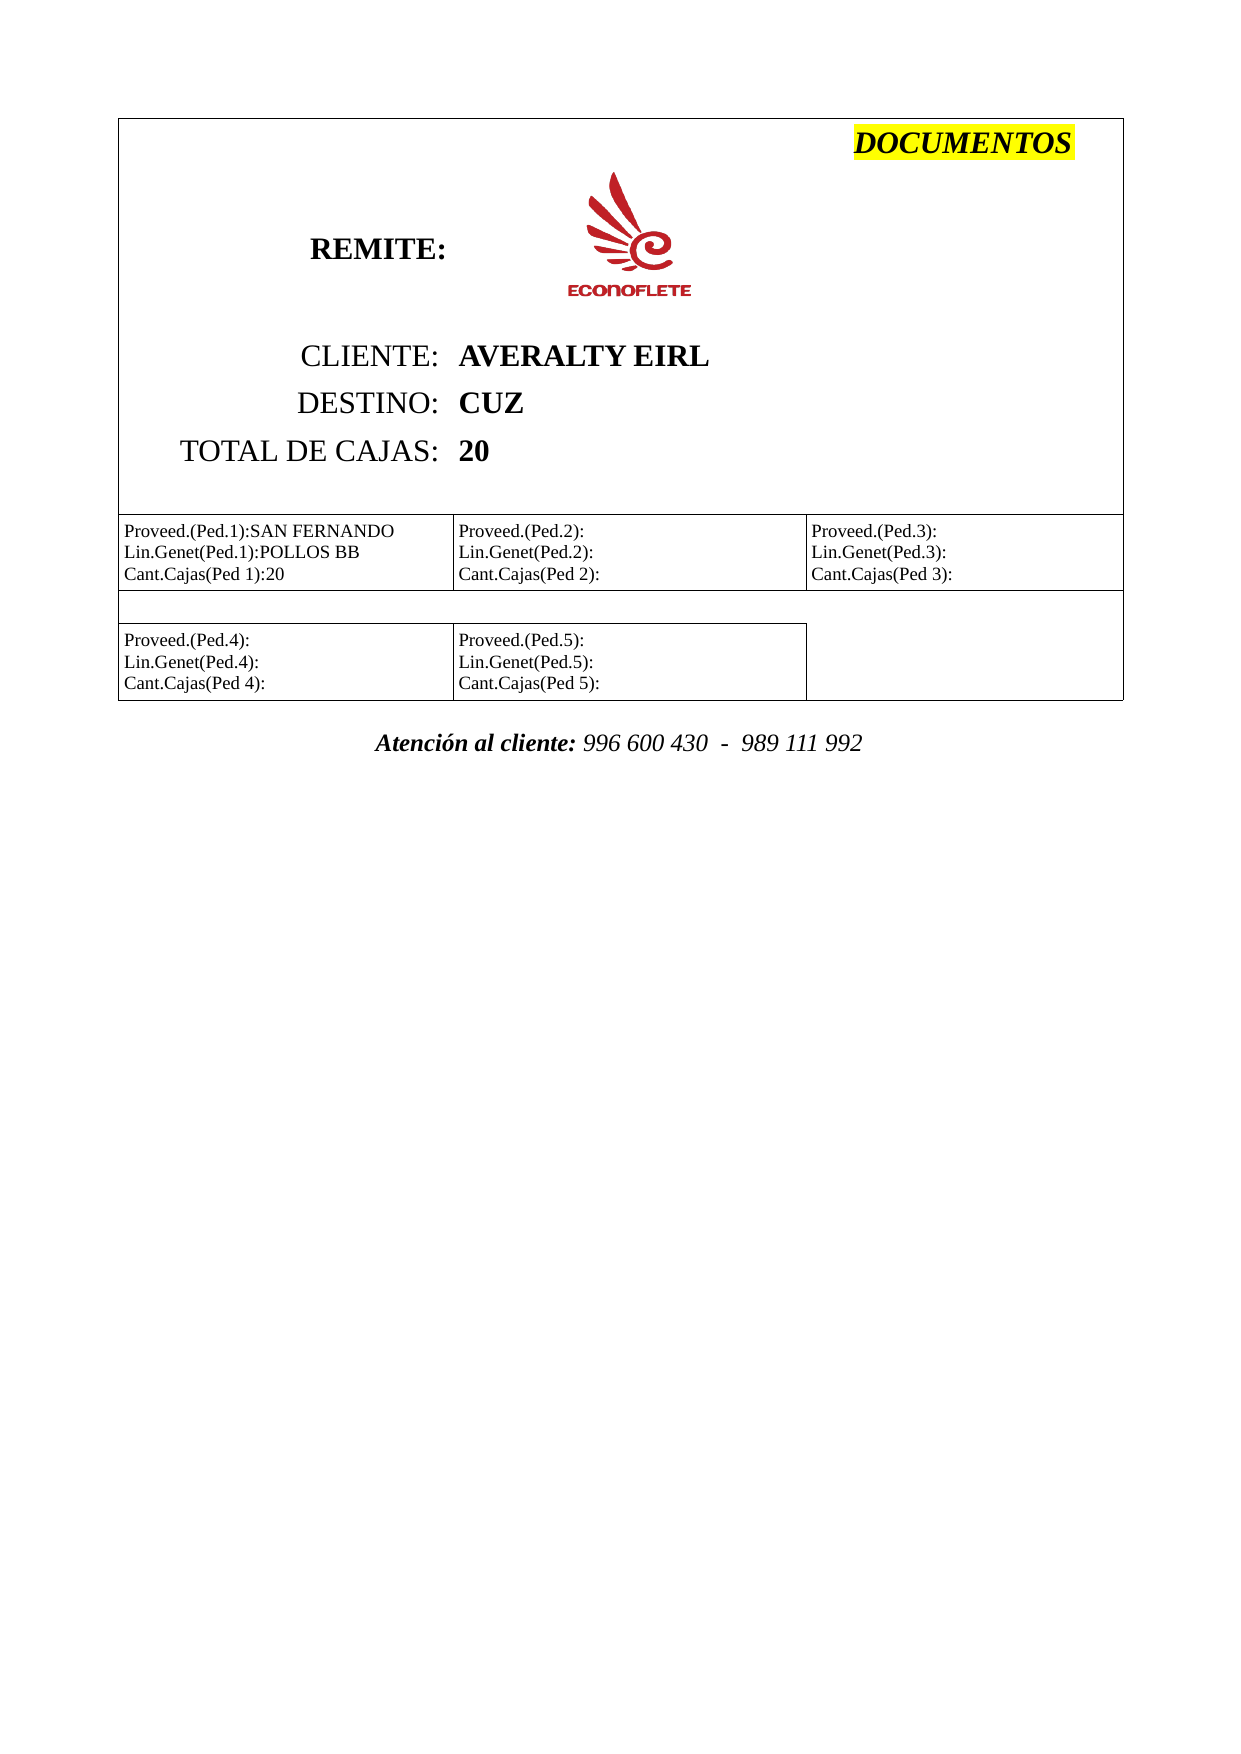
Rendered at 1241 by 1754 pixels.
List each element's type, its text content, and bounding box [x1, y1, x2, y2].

table_cell REMITE: [119, 166, 453, 332]
table_cell Proveed.(Ped.2): Lin.Genet(Ped.2): Cant.Cajas(Ped 2): [454, 515, 806, 590]
picture [552, 171, 707, 297]
table_cell [807, 623, 1123, 699]
table_cell [806, 379, 1123, 426]
table_header [453, 119, 806, 166]
table_cell DESTINO: [119, 379, 453, 426]
text Atención al cliente: 996 600 430 - 989 111 992 [118, 728, 1122, 757]
table_cell [119, 591, 453, 623]
table_cell [806, 166, 1123, 332]
table_cell [453, 591, 806, 623]
table_cell [119, 474, 453, 514]
table_cell [453, 166, 806, 332]
table_cell TOTAL DE CAJAS: [119, 426, 453, 474]
table_cell Proveed.(Ped.3): Lin.Genet(Ped.3): Cant.Cajas(Ped 3): [807, 515, 1123, 590]
table_cell Proveed.(Ped.1):SAN FERNANDO Lin.Genet(Ped.1):POLLOS BB Cant.Cajas(Ped 1):20 [119, 515, 453, 590]
table_cell [453, 474, 806, 514]
table_cell Proveed.(Ped.4): Lin.Genet(Ped.4): Cant.Cajas(Ped 4): [119, 624, 453, 699]
table_cell CLIENTE: [119, 332, 453, 379]
table_cell 20 [453, 426, 1123, 474]
table_header [119, 119, 453, 166]
table_cell Proveed.(Ped.5): Lin.Genet(Ped.5): Cant.Cajas(Ped 5): [454, 624, 806, 699]
table_header DOCUMENTOS [806, 119, 1123, 166]
table_cell [806, 474, 1123, 514]
table_cell CUZ [453, 379, 806, 426]
table_cell AVERALTY EIRL [453, 332, 1123, 379]
table_cell [806, 591, 1123, 623]
